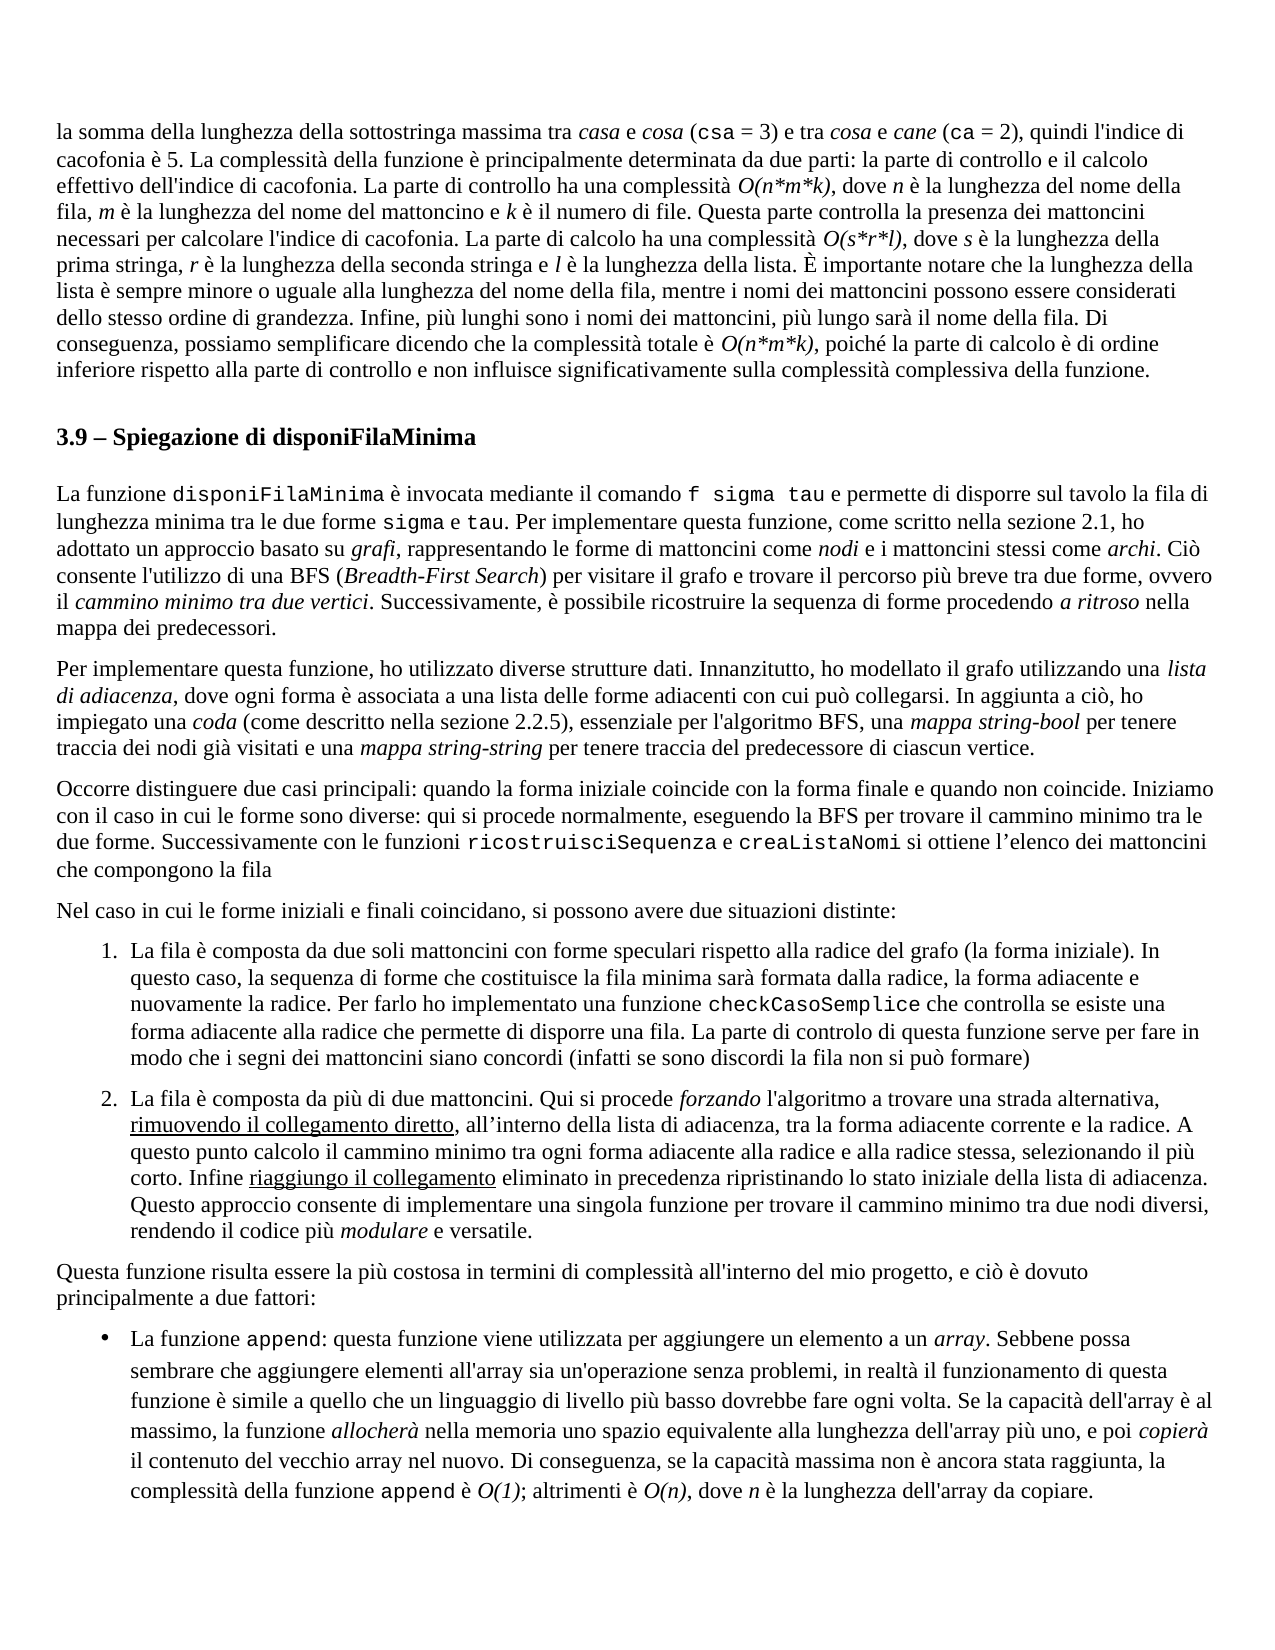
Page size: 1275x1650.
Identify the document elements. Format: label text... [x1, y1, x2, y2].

list La fila è composta da due soli mattoncini con forme speculari rispetto alla radice del grafo (la forma iniziale). In questo caso, la sequenza di forme che costituisce la fila minima sarà formata dalla radice, la forma adiacente e nuovamente la radice. Per farlo ho implementato una funzione checkCasoSemplice che controlla se esiste una forma adiacente alla radice che permette di disporre una fila. La parte di controlo di questa funzione serve per fare in modo che i segni dei mattoncini siano concordi (infatti se sono discordi la fila non si può formare) [101, 938, 1219, 1071]
text 3.9 – Spiegazione di disponiFilaMinima [56, 422, 1219, 451]
list La fila è composta da più di due mattoncini. Qui si procede forzando l'algoritmo a trovare una strada alternativa, rimuovendo il collegamento diretto, all’interno della lista di adiacenza, tra la forma adiacente corrente e la radice. A questo punto calcolo il cammino minimo tra ogni forma adiacente alla radice e alla radice stessa, selezionando il più corto. Infine riaggiungo il collegamento eliminato in precedenza ripristinando lo stato iniziale della lista di adiacenza. Questo approccio consente di implementare una singola funzione per trovare il cammino minimo tra due nodi diversi, rendendo il codice più modulare e versatile. [101, 1085, 1219, 1243]
text Per implementare questa funzione, ho utilizzato diverse strutture dati. Innanzitutto, ho modellato il grafo utilizzando una lista di adiacenza, dove ogni forma è associata a una lista delle forme adiacenti con cui può collegarsi. In aggiunta a ciò, ho impiegato una coda (come descritto nella sezione 2.2.5), essenziale per l'algoritmo BFS, una mappa string-bool per tenere traccia dei nodi già visitati e una mappa string-string per tenere traccia del predecessore di ciascun vertice. [56, 655, 1219, 761]
list La funzione append: questa funzione viene utilizzata per aggiungere un elemento a un array. Sebbene possa sembrare che aggiungere elementi all'array sia un'operazione senza problemi, in realtà il funzionamento di questa funzione è simile a quello che un linguaggio di livello più basso dovrebbe fare ogni volta. Se la capacità dell'array è al massimo, la funzione allocherà nella memoria uno spazio equivalente alla lunghezza dell'array più uno, e poi copierà il contenuto del vecchio array nel nuovo. Di conseguenza, se la capacità massima non è ancora stata raggiunta, la complessità della funzione append è O(1); altrimenti è O(n), dove n è la lunghezza dell'array da copiare. [101, 1325, 1219, 1505]
text Questa funzione risulta essere la più costosa in termini di complessità all'interno del mio progetto, e ciò è dovuto principalmente a due fattori: [56, 1258, 1219, 1311]
text la somma della lunghezza della sottostringa massima tra casa e cosa (csa = 3) e tra cosa e cane (ca = 2), quindi l'indice di cacofonia è 5. La complessità della funzione è principalmente determinata da due parti: la parte di controllo e il calcolo effettivo dell'indice di cacofonia. La parte di controllo ha una complessità O(n*m*k), dove n è la lunghezza del nome della fila, m è la lunghezza del nome del mattoncino e k è il numero di file. Questa parte controlla la presenza dei mattoncini necessari per calcolare l'indice di cacofonia. La parte di calcolo ha una complessità O(s*r*l), dove s è la lunghezza della prima stringa, r è la lunghezza della seconda stringa e l è la lunghezza della lista. È importante notare che la lunghezza della lista è sempre minore o uguale alla lunghezza del nome della fila, mentre i nomi dei mattoncini possono essere considerati dello stesso ordine di grandezza. Infine, più lunghi sono i nomi dei mattoncini, più lungo sarà il nome della fila. Di conseguenza, possiamo semplificare dicendo che la complessità totale è O(n*m*k), poiché la parte di calcolo è di ordine inferiore rispetto alla parte di controllo e non influisce significativamente sulla complessità complessiva della funzione. [56, 118, 1219, 383]
text Nel caso in cui le forme iniziali e finali coincidano, si possono avere due situazioni distinte: [56, 897, 1219, 923]
text Occorre distinguere due casi principali: quando la forma iniziale coincide con la forma finale e quando non coincide. Iniziamo con il caso in cui le forme sono diverse: qui si procede normalmente, eseguendo la BFS per trovare il cammino minimo tra le due forme. Successivamente con le funzioni ricostruisciSequenza e creaListaNomi si ottiene l’elenco dei mattoncini che compongono la fila [56, 775, 1219, 882]
text La funzione disponiFilaMinima è invocata mediante il comando f sigma tau e permette di disporre sul tavolo la fila di lunghezza minima tra le due forme sigma e tau. Per implementare questa funzione, come scritto nella sezione 2.1, ho adottato un approccio basato su grafi, rappresentando le forme di mattoncini come nodi e i mattoncini stessi come archi. Ciò consente l'utilizzo di una BFS (Breadth-First Search) per visitare il grafo e trovare il percorso più breve tra due forme, ovvero il cammino minimo tra due vertici. Successivamente, è possibile ricostruire la sequenza di forme procedendo a ritroso nella mappa dei predecessori. [56, 480, 1219, 641]
